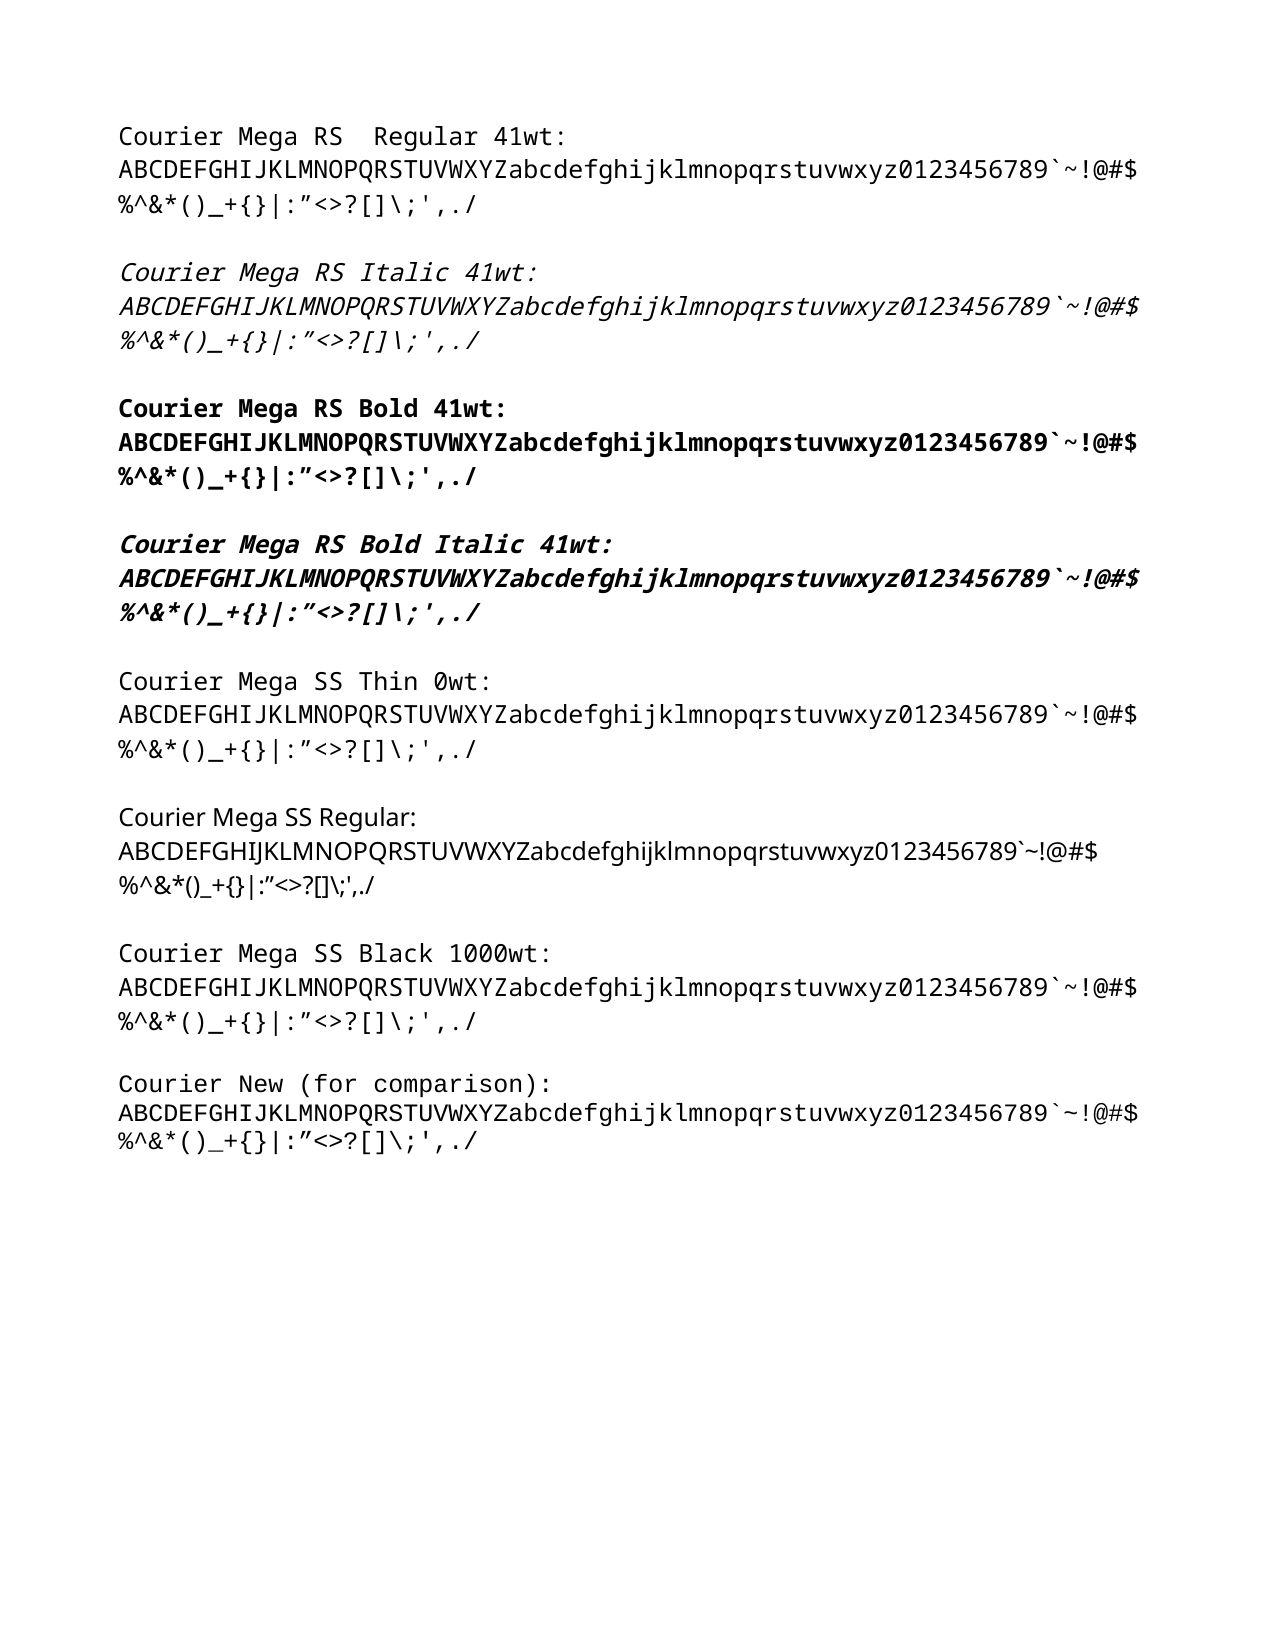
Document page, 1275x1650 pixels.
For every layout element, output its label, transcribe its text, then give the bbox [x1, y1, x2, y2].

text Courier Mega SS Black 1000wt: [118, 936, 1157, 970]
text ABCDEFGHIJKLMNOPQRSTUVWXYZabcdefghijklmnopqrstuvwxyz0123456789`~!@#$%^&*()_+{}|:”<>?[]\;',./ [118, 1100, 1157, 1157]
text Courier Mega SS Regular: [118, 799, 1157, 833]
text ABCDEFGHIJKLMNOPQRSTUVWXYZabcdefghijklmnopqrstuvwxyz0123456789`~!@#$%^&*()_+{}|:”<>?[]\;',./ [118, 970, 1157, 1038]
text Courier Mega RS Italic 41wt: [118, 254, 1157, 288]
text ABCDEFGHIJKLMNOPQRSTUVWXYZabcdefghijklmnopqrstuvwxyz0123456789`~!@#$%^&*()_+{}|:”<>?[]\;',./ [118, 697, 1157, 765]
text Courier Mega SS Thin 0wt: [118, 663, 1157, 697]
text Courier Mega RS Bold Italic 41wt: [118, 527, 1157, 561]
text ABCDEFGHIJKLMNOPQRSTUVWXYZabcdefghijklmnopqrstuvwxyz0123456789`~!@#$%^&*()_+{}|:”<>?[]\;',./ [118, 425, 1157, 493]
text Courier New (for comparison): [118, 1072, 1157, 1100]
text Courier Mega RS Regular 41wt: [118, 118, 1157, 152]
text Courier Mega RS Bold 41wt: [118, 391, 1157, 425]
text ABCDEFGHIJKLMNOPQRSTUVWXYZabcdefghijklmnopqrstuvwxyz0123456789`~!@#$%^&*()_+{}|:”<>?[]\;',./ [118, 288, 1157, 357]
text ABCDEFGHIJKLMNOPQRSTUVWXYZabcdefghijklmnopqrstuvwxyz0123456789`~!@#$%^&*()_+{}|:”<>?[]\;',./ [118, 833, 1157, 902]
text ABCDEFGHIJKLMNOPQRSTUVWXYZabcdefghijklmnopqrstuvwxyz0123456789`~!@#$%^&*()_+{}|:”<>?[]\;',./ [118, 152, 1157, 220]
text ABCDEFGHIJKLMNOPQRSTUVWXYZabcdefghijklmnopqrstuvwxyz0123456789`~!@#$%^&*()_+{}|:”<>?[]\;',./ [118, 561, 1157, 629]
